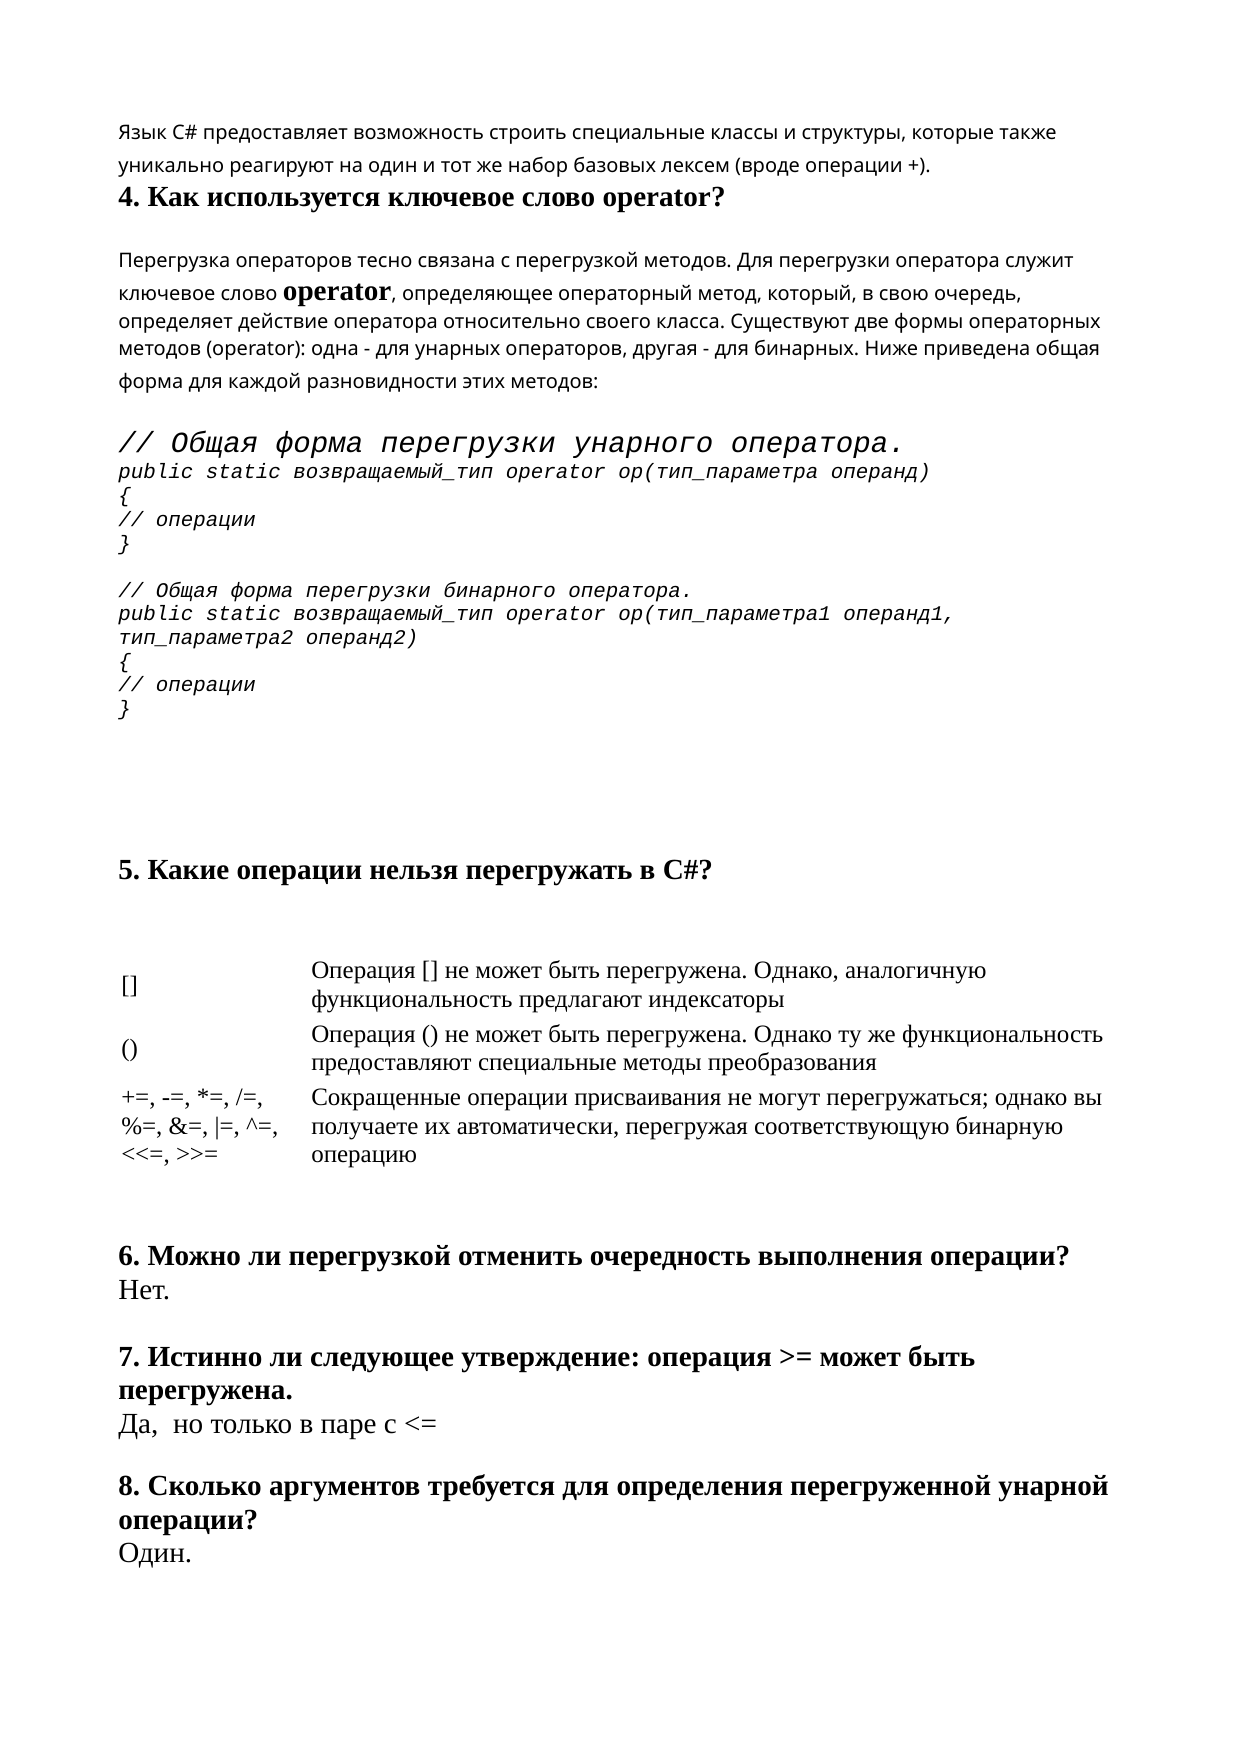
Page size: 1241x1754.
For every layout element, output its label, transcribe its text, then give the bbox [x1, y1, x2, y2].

text // операции [118, 509, 1122, 532]
table_cell () [118, 1016, 308, 1079]
text 7. Истинно ли следующее утверждение: операция >= может быть перегружена. [118, 1339, 1122, 1406]
text Язык C# предоставляет возможность строить специальные классы и структуры, которые также уникально реагируют на один и тот же набор базовых лексем (вроде операции +). [118, 118, 1122, 179]
table_cell Операция () не может быть перегружена. Однако ту же функциональность предоставляют специальные методы преобразования [308, 1016, 1122, 1079]
text { [118, 651, 1122, 674]
text Перегрузка операторов тесно связана с перегрузкой методов. Для перегрузки оператора служит ключевое слово operator, определяющее операторный метод, который, в свою очередь, определяет действие оператора относительно своего класса. Существуют две формы операторных методов (operator): одна - для унарных операторов, другая - для бинарных. Ниже приведена общая форма для каждой разновидности этих методов: [118, 212, 1122, 395]
text // Общая форма перегрузки бинарного оператора. [118, 580, 1122, 603]
text 8. Сколько аргументов требуется для определения перегруженной унарной операции? Один. [118, 1468, 1122, 1569]
text { [118, 485, 1122, 509]
text // Общая форма перегрузки унарного оператора. [118, 428, 1122, 462]
text 6. Можно ли перегрузкой отменить очередность выполнения операции? [118, 1238, 1122, 1272]
text } [118, 698, 1122, 722]
text Да, но только в паре с <= [118, 1406, 1122, 1468]
text public static возвращаемый_тип operator op(тип_параметра1 операнд1, [118, 603, 1122, 627]
text 4. Как используется ключевое слово operator? [118, 179, 1122, 212]
text Нет. [118, 1272, 1122, 1305]
text тип_параметра2 операнд2) [118, 627, 1122, 651]
text public static возвращаемый_тип operator op(тип_параметра операнд) [118, 462, 1122, 485]
text } [118, 532, 1122, 556]
table_header Операция [] не может быть перегружена. Oднако, аналогичную функциональность предлагают индексаторы [308, 953, 1122, 1016]
table_header [] [118, 953, 308, 1016]
table_cell +=, -=, *=, /=, %=, &=, |=, ^=, <<=, >>= [118, 1079, 308, 1171]
text 5. Какие операции нельзя перегружать в C#? [118, 852, 1122, 885]
table_cell Сокращенные операции присваивания не могут перегружаться; однако вы получаете их автоматически, перегружая соответствующую бинарную операцию [308, 1079, 1122, 1171]
text // операции [118, 674, 1122, 698]
